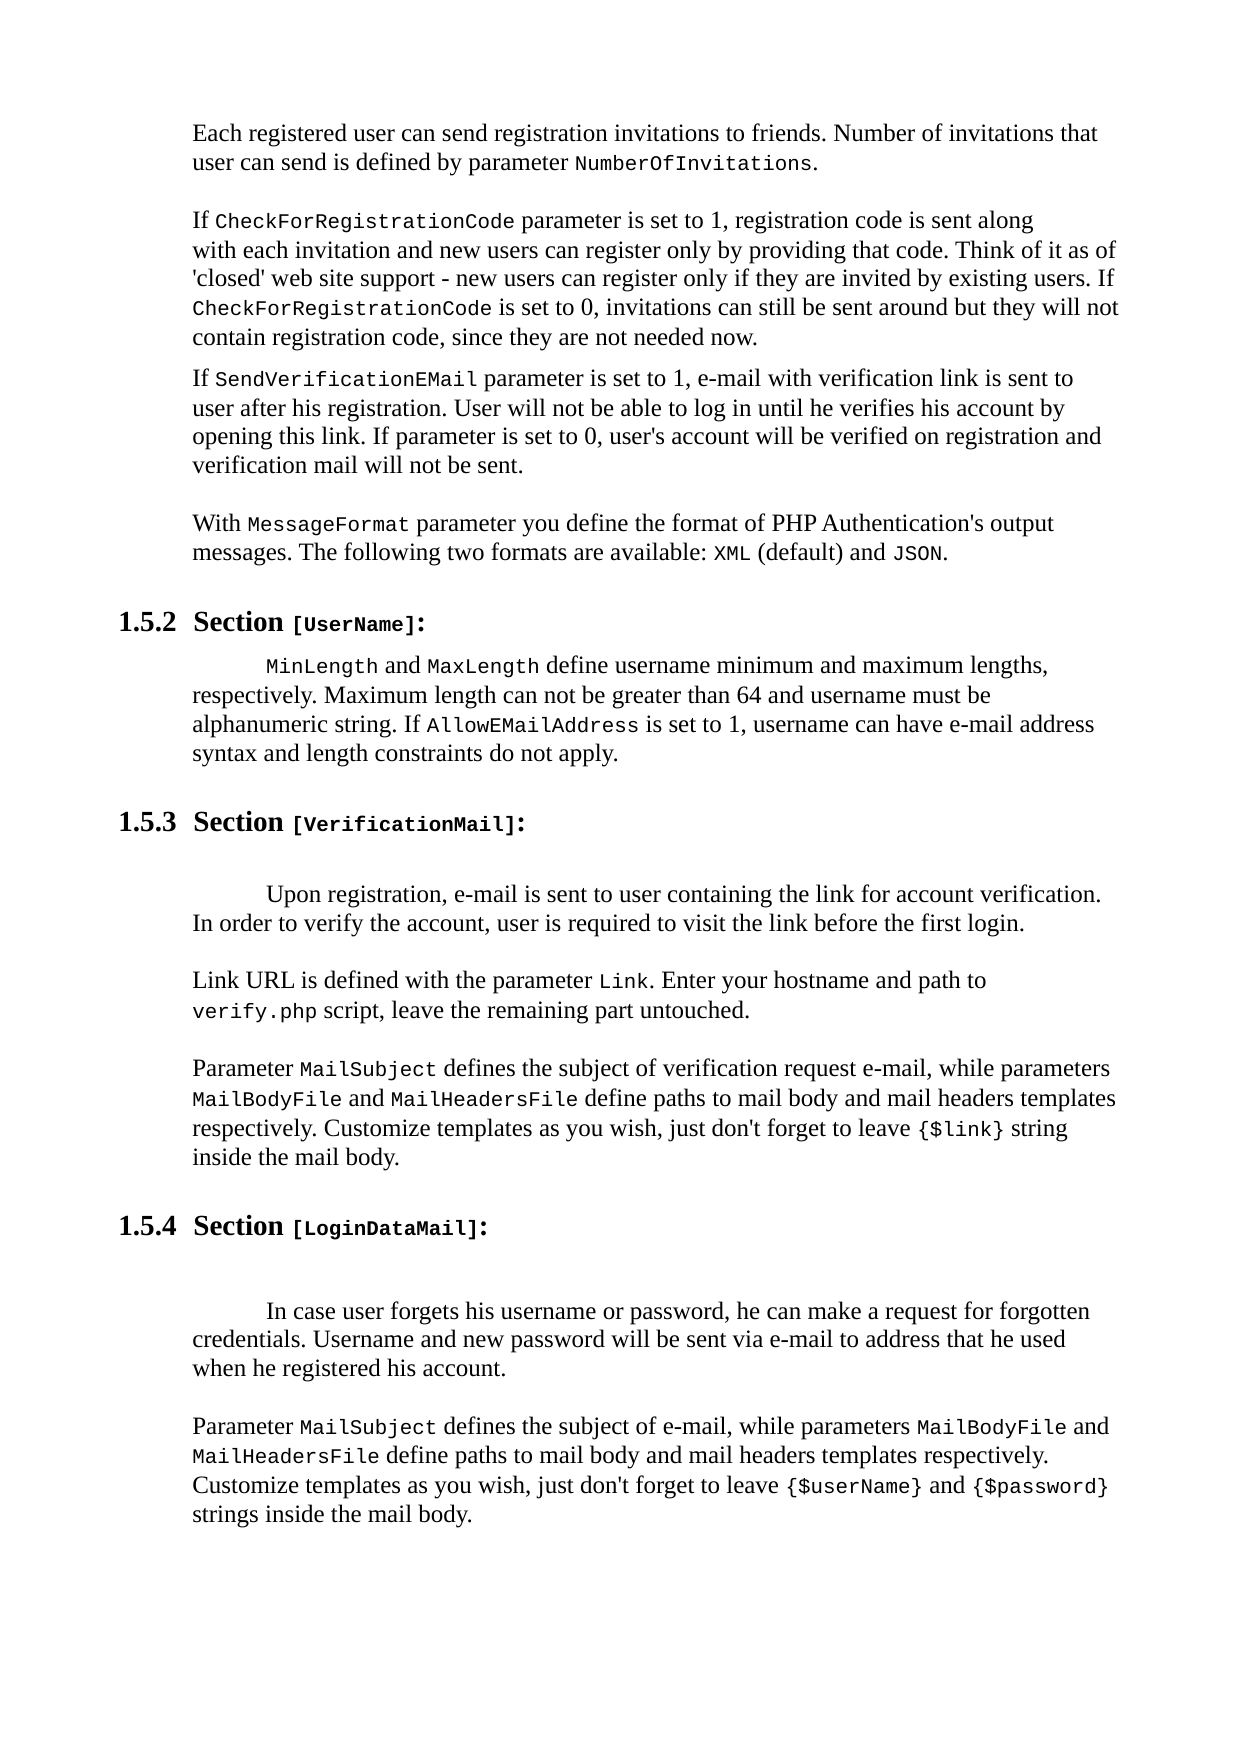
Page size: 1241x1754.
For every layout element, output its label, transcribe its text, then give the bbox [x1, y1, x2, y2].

subtitle Section [VerificationMail]: [118, 804, 1122, 838]
text If SendVerificationEMail parameter is set to 1, e-mail with verification link is sent to user after his registration. User will not be able to log in until he verifies his account by opening this link. If parameter is set to 0, user's account will be verified on registration and verification mail will not be sent. With MessageFormat parameter you define the format of PHP Authentication's output messages. The following two formats are available: XML (default) and JSON. [118, 363, 1122, 567]
subtitle Section [UserName]: [118, 604, 1122, 638]
text Upon registration, e-mail is sent to user containing the link for account verification. In order to verify the account, user is required to visit the link before the first login. Link URL is defined with the parameter Link. Enter your hostname and path to verify.php script, leave the remaining part untouched. Parameter MailSubject defines the subject of verification request e-mail, while parameters MailBodyFile and MailHeadersFile define paths to mail body and mail headers templates respectively. Customize templates as you wish, just don't forget to leave {$link} string inside the mail body. [118, 851, 1122, 1171]
text MinLength and MaxLength define username minimum and maximum lengths, respectively. Maximum length can not be greater than 64 and username must be alphanumeric string. If AllowEMailAddress is set to 1, username can have e-mail address syntax and length constraints do not apply. [118, 650, 1122, 767]
text In case user forgets his username or password, he can make a request for forgotten credentials. Username and new password will be sent via e-mail to address that he used when he registered his account. Parameter MailSubject defines the subject of e-mail, while parameters MailBodyFile and MailHeadersFile define paths to mail body and mail headers templates respectively. Customize templates as you wish, just don't forget to leave {$userName} and {$password} strings inside the mail body. [118, 1296, 1122, 1528]
subtitle Section [LoginDataMail]: [118, 1208, 1122, 1242]
text Each registered user can send registration invitations to friends. Number of invitations that user can send is defined by parameter NumberOfInvitations. If CheckForRegistrationCode parameter is set to 1, registration code is sent along with each invitation and new users can register only by providing that code. Think of it as of 'closed' web site support - new users can register only if they are invited by existing users. If CheckForRegistrationCode is set to 0, invitations can still be sent around but they will not contain registration code, since they are not needed now. [118, 118, 1122, 351]
